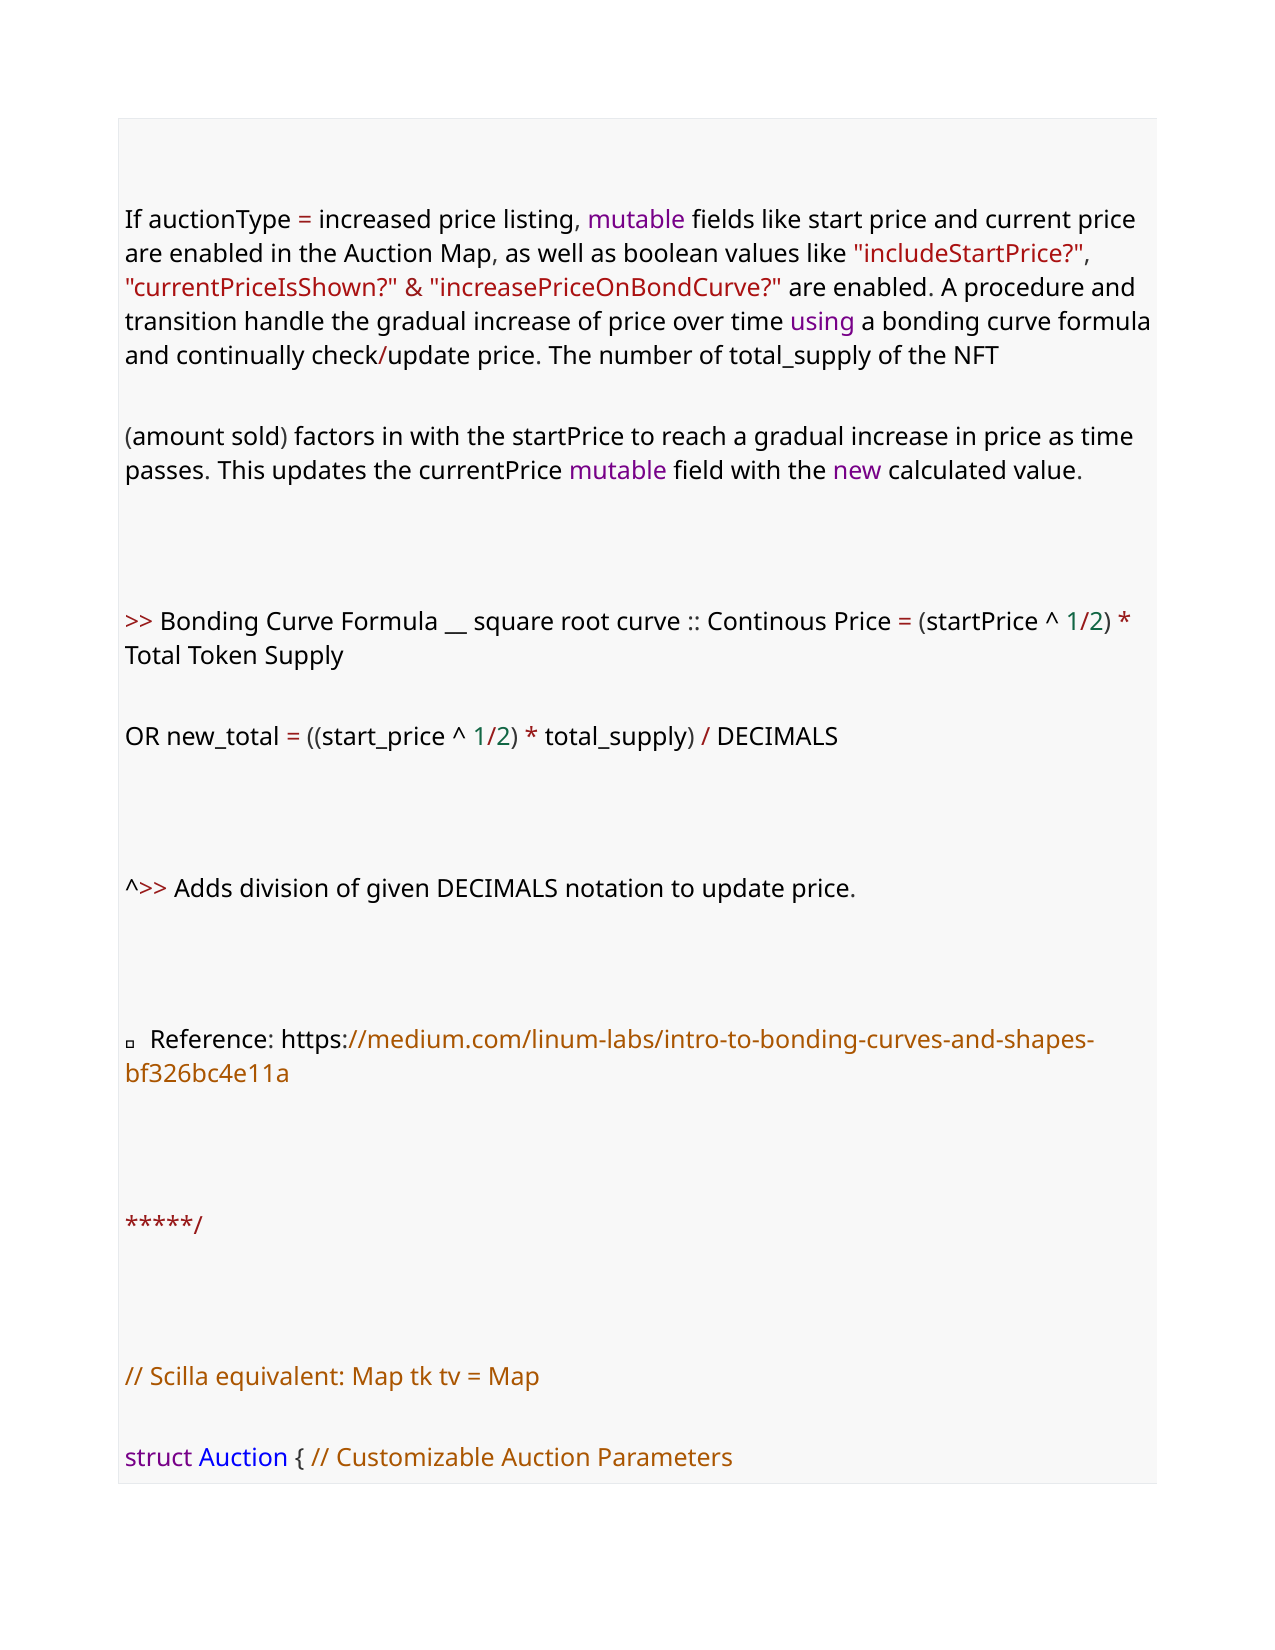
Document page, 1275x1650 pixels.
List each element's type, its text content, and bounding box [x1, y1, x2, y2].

list ​ [119, 521, 1157, 557]
list ​ [119, 119, 1157, 154]
list ​ [119, 1276, 1157, 1312]
list 🔗 Reference: https://medium.com/linum-labs/intro-to-bonding-curves-and-shapes-bf326bc4e11a [119, 1009, 1157, 1090]
list ^>> Adds division of given DECIMALS notation to update price. [119, 858, 1157, 904]
list If auctionType = increased price listing, mutable fields like start price and current price are enabled in the Auction Map, as well as boolean values like "includeStartPrice?", "currentPriceIsShown?" & "increasePriceOnBondCurve?" are enabled. A procedure and transition handle the gradual increase of price over time using a bonding curve formula and continually check/update price. The number of total_supply of the NFT [119, 189, 1157, 372]
list >> Bonding Curve Formula __ square root curve :: Continous Price = (startPrice ^ 1/2) * Total Token Supply [119, 591, 1157, 672]
list ​ [119, 1124, 1157, 1161]
list struct Auction { // Customizable Auction Parameters [119, 1427, 1157, 1483]
list ​ [119, 939, 1157, 975]
list // Scilla equivalent: Map tk tv = Map [119, 1346, 1157, 1393]
list OR new_total = ((start_price ^ 1/2) * total_supply) / DECIMALS [119, 706, 1157, 753]
list (amount sold) factors in with the startPrice to reach a gradual increase in price as time passes. This updates the currentPrice mutable field with the new calculated value. [119, 406, 1157, 487]
list *****/ [119, 1195, 1157, 1241]
list ​ [119, 787, 1157, 823]
